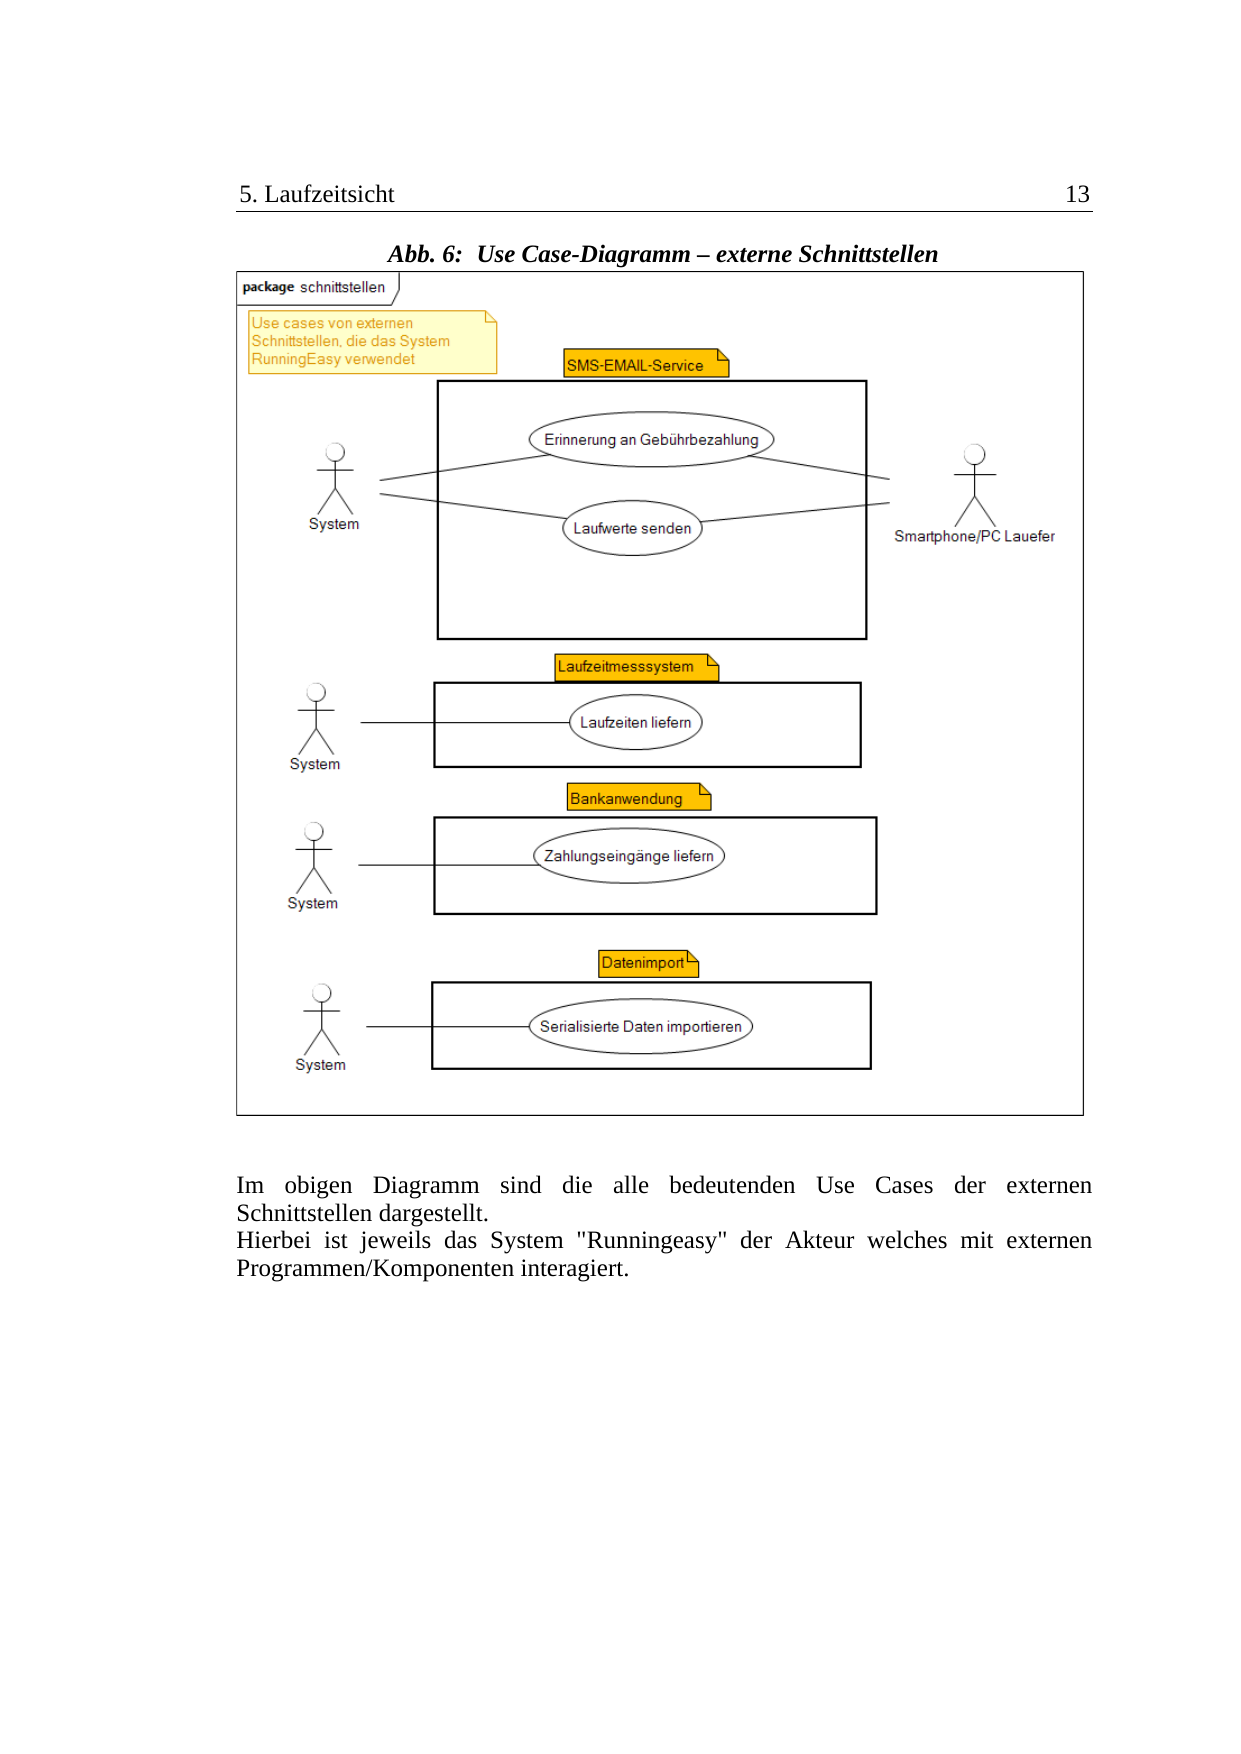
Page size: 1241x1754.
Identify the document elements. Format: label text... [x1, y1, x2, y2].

text Im obigen Diagramm sind die alle bedeutenden Use Cases der externen Schnittstellen dargestellt. [236, 1171, 1093, 1226]
picture [236, 271, 1093, 1116]
text Hierbei ist jeweils das System "Runningeasy" der Akteur welches mit externen Programmen/Komponenten interagiert. [236, 1226, 1093, 1282]
list Use Case-Diagramm – externe Schnittstellen [236, 240, 1093, 268]
